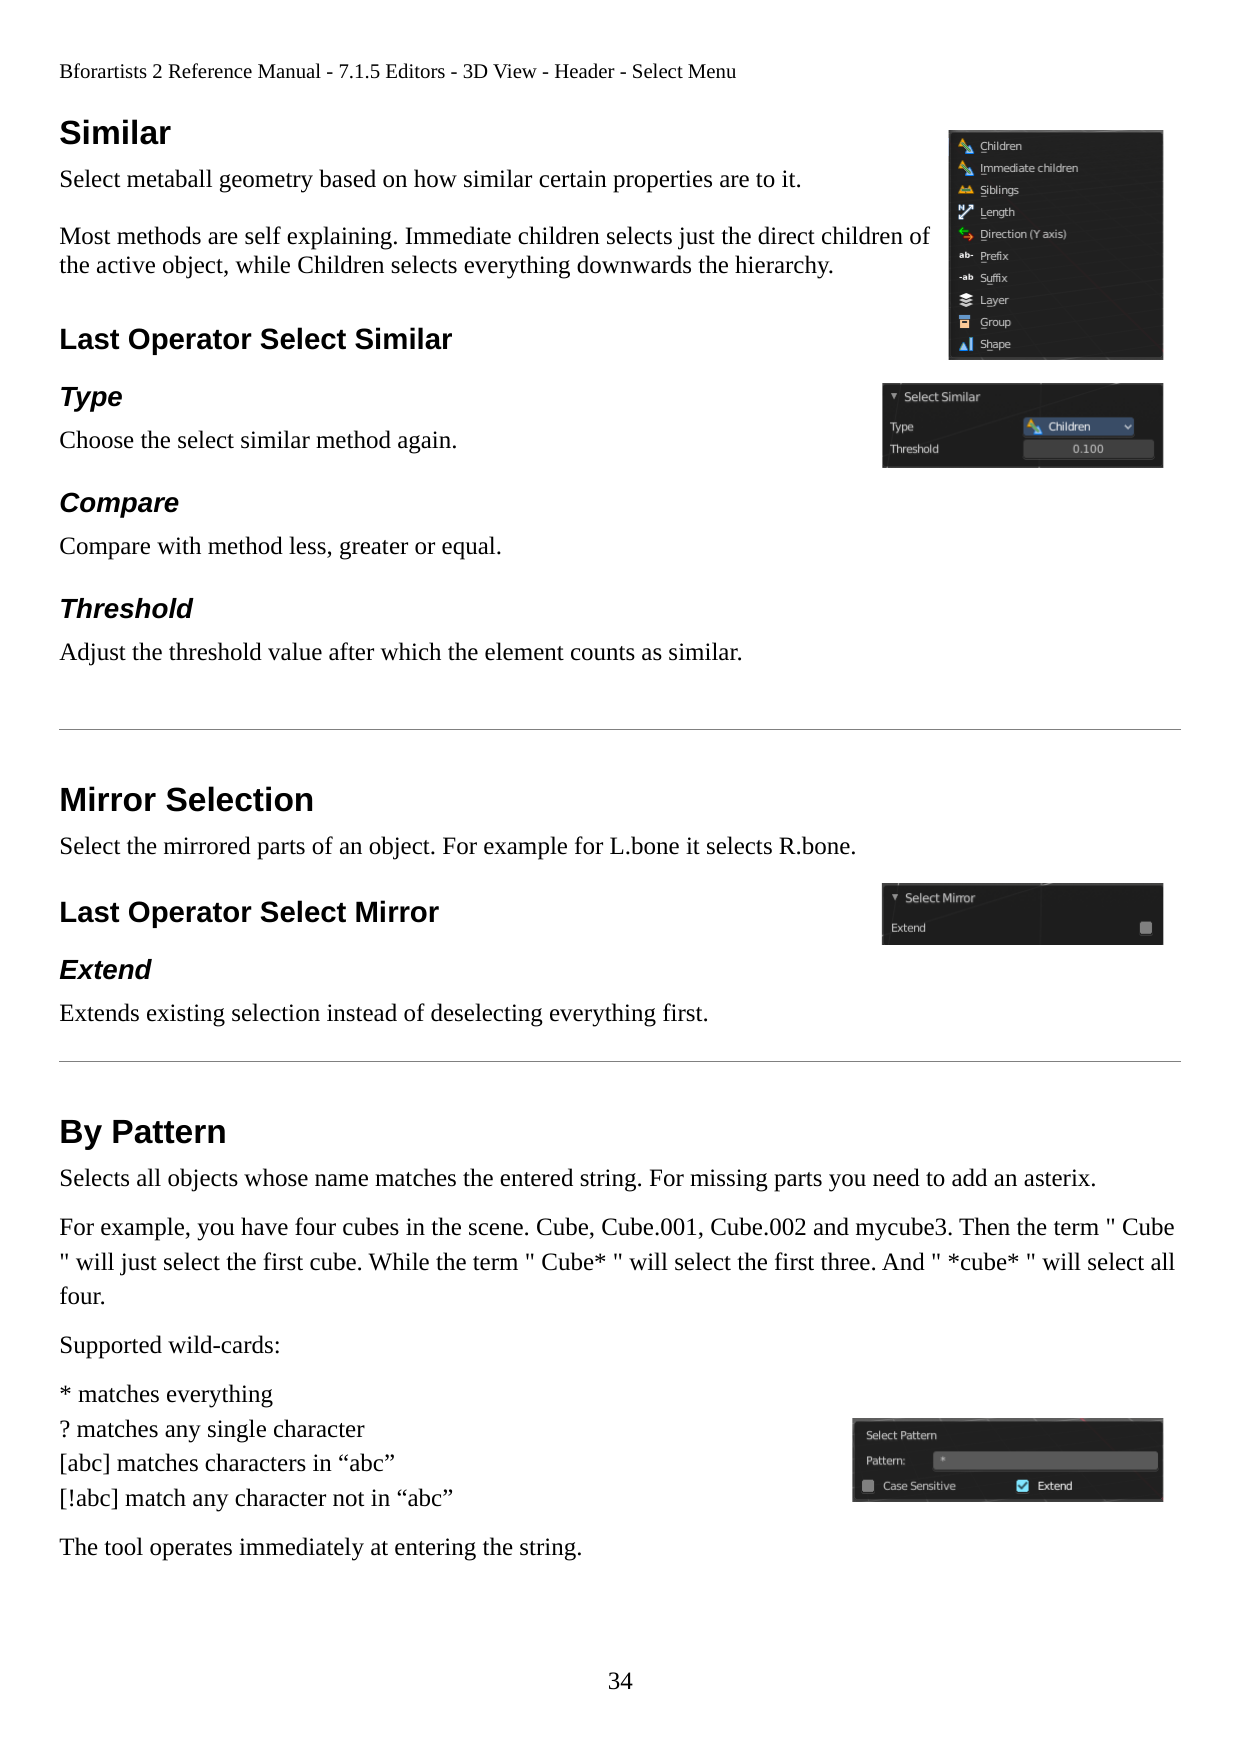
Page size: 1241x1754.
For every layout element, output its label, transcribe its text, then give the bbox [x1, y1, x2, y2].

text * matches everything ? matches any single character [abc] matches characters in “abc” [!abc] match any character not in “abc” [59, 1379, 1181, 1511]
subtitle Threshold [59, 593, 1181, 624]
text Choose the select similar method again. [59, 425, 882, 454]
picture [852, 1418, 1164, 1502]
subtitle Type [59, 381, 1181, 413]
subtitle [1164, 322, 1181, 356]
subtitle Extend [59, 953, 1181, 985]
subtitle Similar [59, 113, 1181, 151]
text Compare with method less, greater or equal. [59, 531, 1181, 560]
text Adjust the threshold value after which the element counts as similar. [59, 637, 1181, 666]
text Selects all objects whose name matches the entered string. For missing parts you need to add an asterix. [59, 1163, 1181, 1192]
text Select metaball geometry based on how similar certain properties are to it. [59, 164, 948, 192]
text Most methods are self explaining. Immediate children selects just the direct children of the active object, while Children selects everything downwards the hierarchy. [59, 221, 948, 279]
subtitle Last Operator Select Mirror [59, 895, 881, 928]
text For example, you have four cubes in the scene. Cube, Cube.001, Cube.002 and mycube3. Then the term " Cube " will just select the first cube. While the term " Cube* " will select the first three. And " *cube* " will select all four. [59, 1212, 1181, 1310]
subtitle Mirror Selection [59, 780, 1181, 818]
picture [881, 883, 1164, 945]
subtitle By Pattern [59, 1112, 1181, 1151]
text The tool operates immediately at entering the string. [59, 1532, 1181, 1560]
picture [882, 383, 1164, 468]
text Extends existing selection instead of deselecting everything first. [59, 998, 1181, 1027]
picture [948, 130, 1164, 360]
text Select the mirrored parts of an object. For example for L.bone it selects R.bone. [59, 831, 1181, 860]
subtitle Compare [59, 487, 1181, 519]
subtitle [1164, 895, 1181, 928]
text Supported wild-cards: [59, 1330, 1181, 1359]
subtitle Last Operator Select Similar [59, 322, 948, 356]
